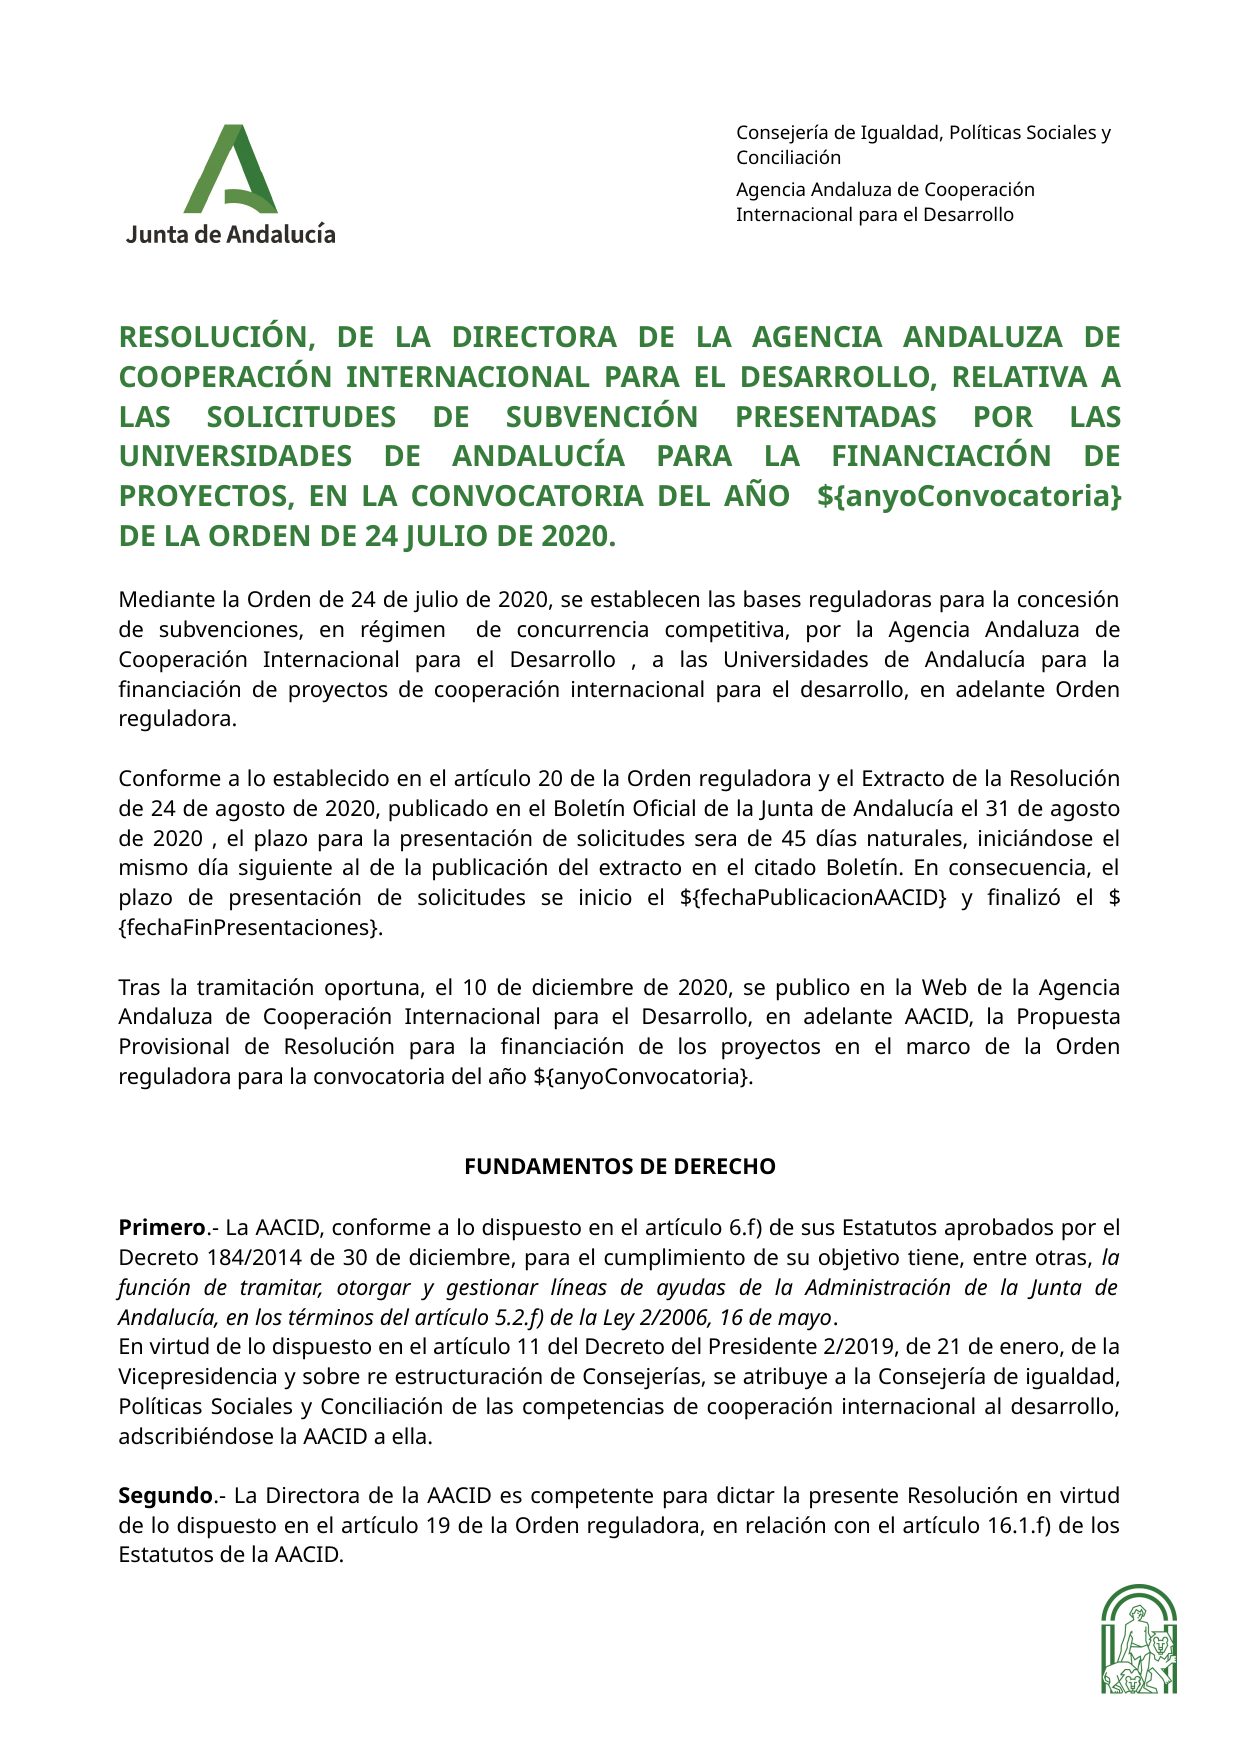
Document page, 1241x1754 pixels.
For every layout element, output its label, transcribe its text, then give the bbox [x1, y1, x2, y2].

text FUNDAMENTOS DE DERECHO [118, 1151, 1122, 1181]
picture [1100, 1582, 1178, 1695]
text Tras la tramitación oportuna, el 10 de diciembre de 2020, se publico en la Web de la Agencia Andaluza de Cooperación Internacional para el Desarrollo, en adelante AACID, la Propuesta Provisional de Resolución para la financiación de los proyectos en el marco de la Orden reguladora para la convocatoria del año ${anyoConvocatoria}. [118, 971, 1122, 1091]
picture [106, 108, 355, 259]
subtitle RESOLUCIÓN, DE LA DIRECTORA DE LA AGENCIA ANDALUZA DE COOPERACIÓN INTERNACIONAL PARA EL DESARROLLO, RELATIVA A LAS SOLICITUDES DE SUBVENCIÓN PRESENTADAS POR LAS UNIVERSIDADES DE ANDALUCÍA PARA LA FINANCIACIÓN DE PROYECTOS, EN LA CONVOCATORIA DEL AÑO ${anyoConvocatoria} DE LA ORDEN DE 24 JULIO DE 2020. [118, 317, 1122, 555]
text Segundo.- La Directora de la AACID es competente para dictar la presente Resolución en virtud de lo dispuesto en el artículo 19 de la Orden reguladora, en relación con el artículo 16.1.f) de los Estatutos de la AACID. [118, 1479, 1122, 1569]
text En virtud de lo dispuesto en el artículo 11 del Decreto del Presidente 2/2019, de 21 de enero, de la Vicepresidencia y sobre re estructuración de Consejerías, se atribuye a la Consejería de igualdad, Políticas Sociales y Conciliación de las competencias de cooperación internacional al desarrollo, adscribiéndose la AACID a ella. [118, 1331, 1122, 1450]
text Mediante la Orden de 24 de julio de 2020, se establecen las bases reguladoras para la concesión de subvenciones, en régimen de concurrencia competitiva, por la Agencia Andaluza de Cooperación Internacional para el Desarrollo , a las Universidades de Andalucía para la financiación de proyectos de cooperación internacional para el desarrollo, en adelante Orden reguladora. [118, 584, 1122, 733]
text Primero.- La AACID, conforme a lo dispuesto en el artículo 6.f) de sus Estatutos aprobados por el Decreto 184/2014 de 30 de diciembre, para el cumplimiento de su objetivo tiene, entre otras, la función de tramitar, otorgar y gestionar líneas de ayudas de la Administración de la Junta de Andalucía, en los términos del artículo 5.2.f) de la Ley 2/2006, 16 de mayo. [118, 1211, 1122, 1331]
text Conforme a lo establecido en el artículo 20 de la Orden reguladora y el Extracto de la Resolución de 24 de agosto de 2020, publicado en el Boletín Oficial de la Junta de Andalucía el 31 de agosto de 2020 , el plazo para la presentación de solicitudes sera de 45 días naturales, iniciándose el mismo día siguiente al de la publicación del extracto en el citado Boletín. En consecuencia, el plazo de presentación de solicitudes se inicio el ${fechaPublicacionAACID} y finalizó el ${fechaFinPresentaciones}. [118, 763, 1122, 942]
